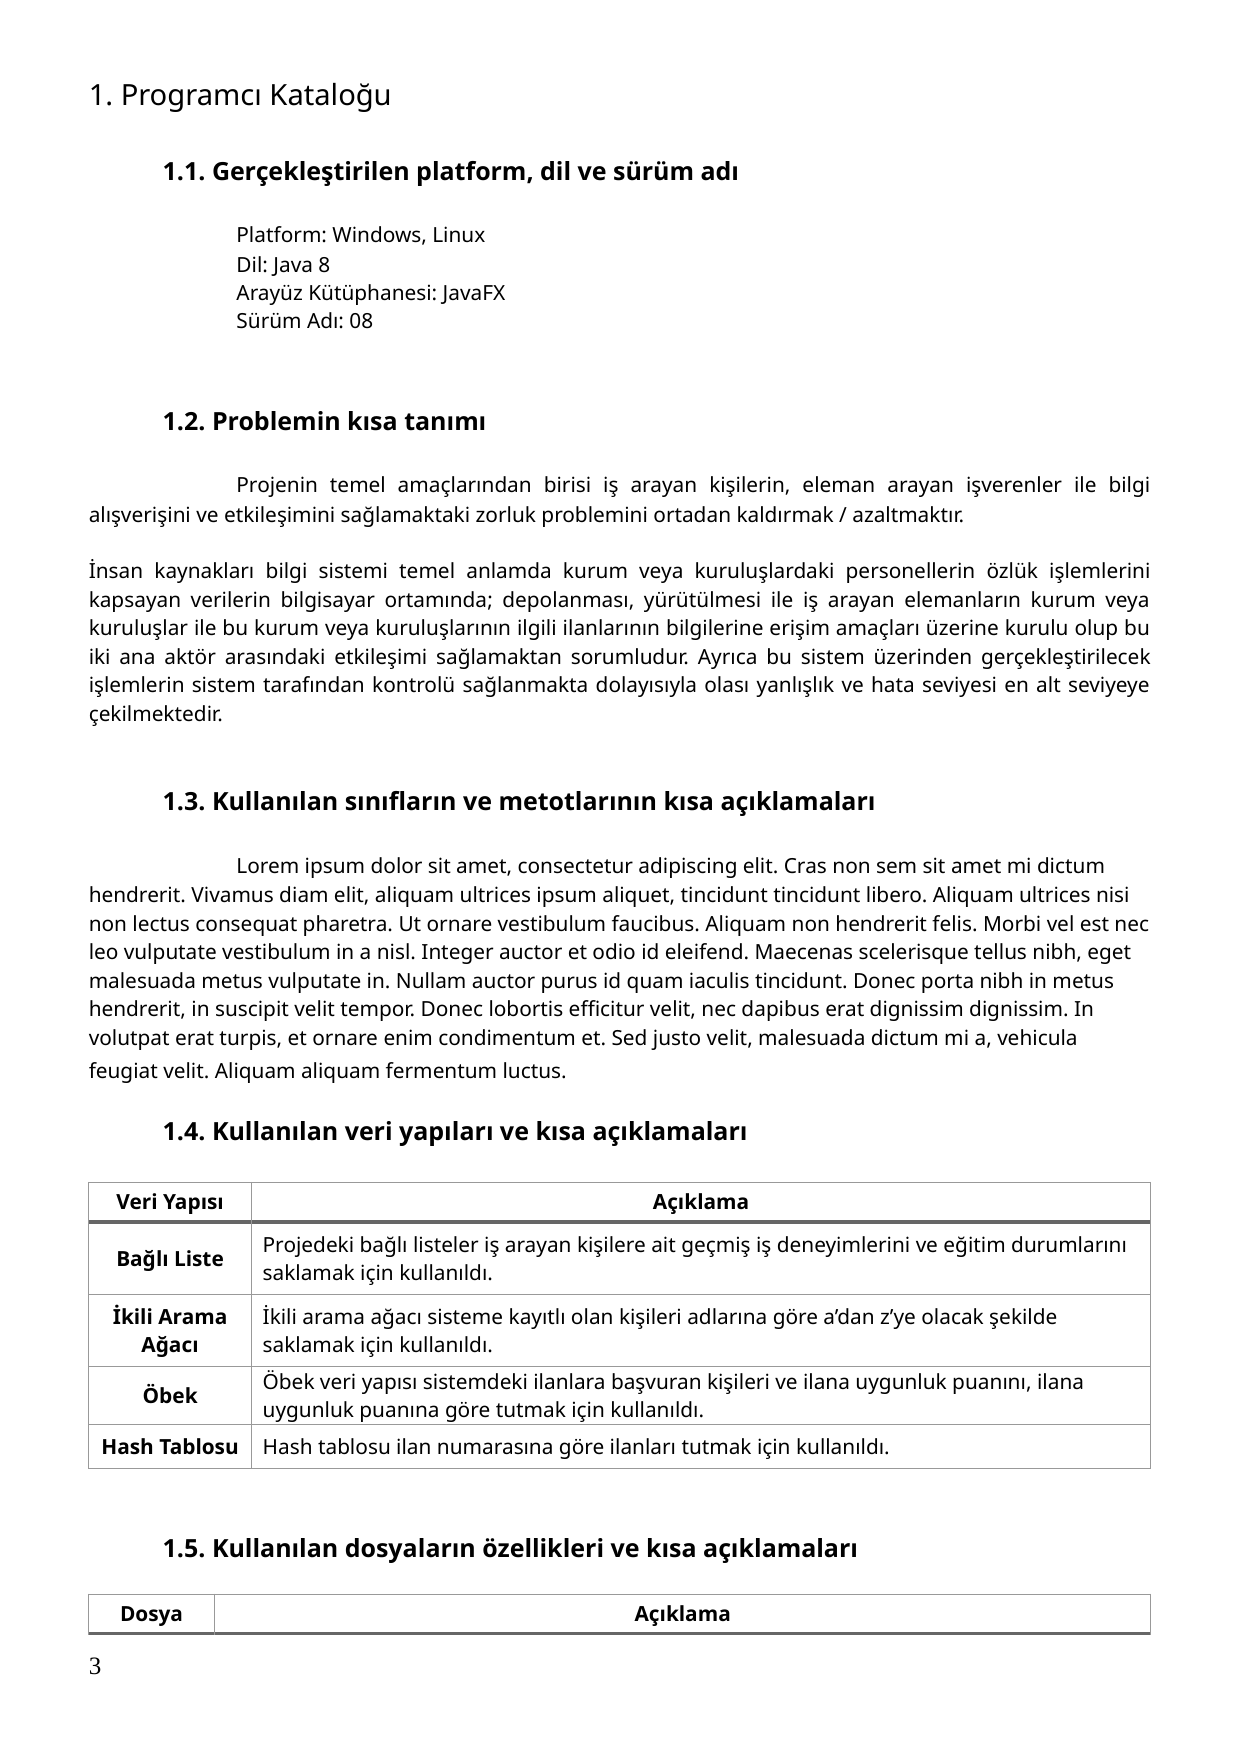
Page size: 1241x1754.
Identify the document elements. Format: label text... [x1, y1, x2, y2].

text Platform: Windows, Linux [88, 216, 1152, 250]
text Sürüm Adı: 08 [88, 307, 1152, 335]
table_cell Hash tablosu ilan numarasına göre ilanları tutmak için kullanıldı. [252, 1425, 1150, 1467]
table_header Veri Yapısı [89, 1183, 251, 1220]
table_cell Öbek veri yapısı sistemdeki ilanlara başvuran kişileri ve ilana uygunluk puanını, ilana uygunluk puanına göre tutmak için kullanıldı. [252, 1367, 1150, 1424]
table_cell Öbek [89, 1367, 251, 1424]
text 1.5. Kullanılan dosyaların özellikleri ve kısa açıklamaları [88, 1531, 1152, 1565]
text 1.1. Gerçekleştirilen platform, dil ve sürüm adı [88, 153, 1152, 187]
text İnsan kaynakları bilgi sistemi temel anlamda kurum veya kuruluşlardaki personellerin özlük işlemlerini kapsayan verilerin bilgisayar ortamında; depolanması, yürütülmesi ile iş arayan elemanların kurum veya kuruluşlar ile bu kurum veya kuruluşlarının ilgili ilanlarının bilgilerine erişim amaçları üzerine kurulu olup bu iki ana aktör arasındaki etkileşimi sağlamaktan sorumludur. Ayrıca bu sistem üzerinden gerçekleştirilecek işlemlerin sistem tarafından kontrolü sağlanmakta dolayısıyla olası yanlışlık ve hata seviyesi en alt seviyeye çekilmektedir. [88, 557, 1152, 727]
table_cell Projedeki bağlı listeler iş arayan kişilere ait geçmiş iş deneyimlerini ve eğitim durumlarını saklamak için kullanıldı. [252, 1224, 1150, 1293]
text Lorem ipsum dolor sit amet, consectetur adipiscing elit. Cras non sem sit amet mi dictum hendrerit. Vivamus diam elit, aliquam ultrices ipsum aliquet, tincidunt tincidunt libero. Aliquam ultrices nisi non lectus consequat pharetra. Ut ornare vestibulum faucibus. Aliquam non hendrerit felis. Morbi vel est nec leo vulputate vestibulum in a nisl. Integer auctor et odio id eleifend. Maecenas scelerisque tellus nibh, eget malesuada metus vulputate in. Nullam auctor purus id quam iaculis tincidunt. Donec porta nibh in metus hendrerit, in suscipit velit tempor. Donec lobortis efficitur velit, nec dapibus erat dignissim dignissim. In volutpat erat turpis, et ornare enim condimentum et. Sed justo velit, malesuada dictum mi a, vehicula feugiat velit. Aliquam aliquam fermentum luctus. [88, 847, 1152, 1085]
table_cell İkili arama ağacı sisteme kayıtlı olan kişileri adlarına göre a’dan z’ye olacak şekilde saklamak için kullanıldı. [252, 1295, 1150, 1366]
table_cell Bağlı Liste [89, 1224, 251, 1293]
table_header Açıklama [252, 1183, 1150, 1220]
text Arayüz Kütüphanesi: JavaFX [88, 278, 1152, 307]
text Dil: Java 8 [88, 250, 1152, 278]
table_header Açıklama [215, 1595, 1150, 1632]
table_header Dosya [89, 1595, 214, 1632]
text 1.3. Kullanılan sınıfların ve metotlarının kısa açıklamaları [88, 784, 1152, 818]
table_cell Hash Tablosu [89, 1425, 251, 1467]
table_cell İkili Arama Ağacı [89, 1295, 251, 1366]
text 1. Programcı Kataloğu [88, 74, 1152, 113]
text Projenin temel amaçlarından birisi iş arayan kişilerin, eleman arayan işverenler ile bilgi alışverişini ve etkileşimini sağlamaktaki zorluk problemini ortadan kaldırmak / azaltmaktır. [88, 466, 1152, 528]
text 1.4. Kullanılan veri yapıları ve kısa açıklamaları [88, 1114, 1152, 1148]
text 1.2. Problemin kısa tanımı [88, 403, 1152, 437]
